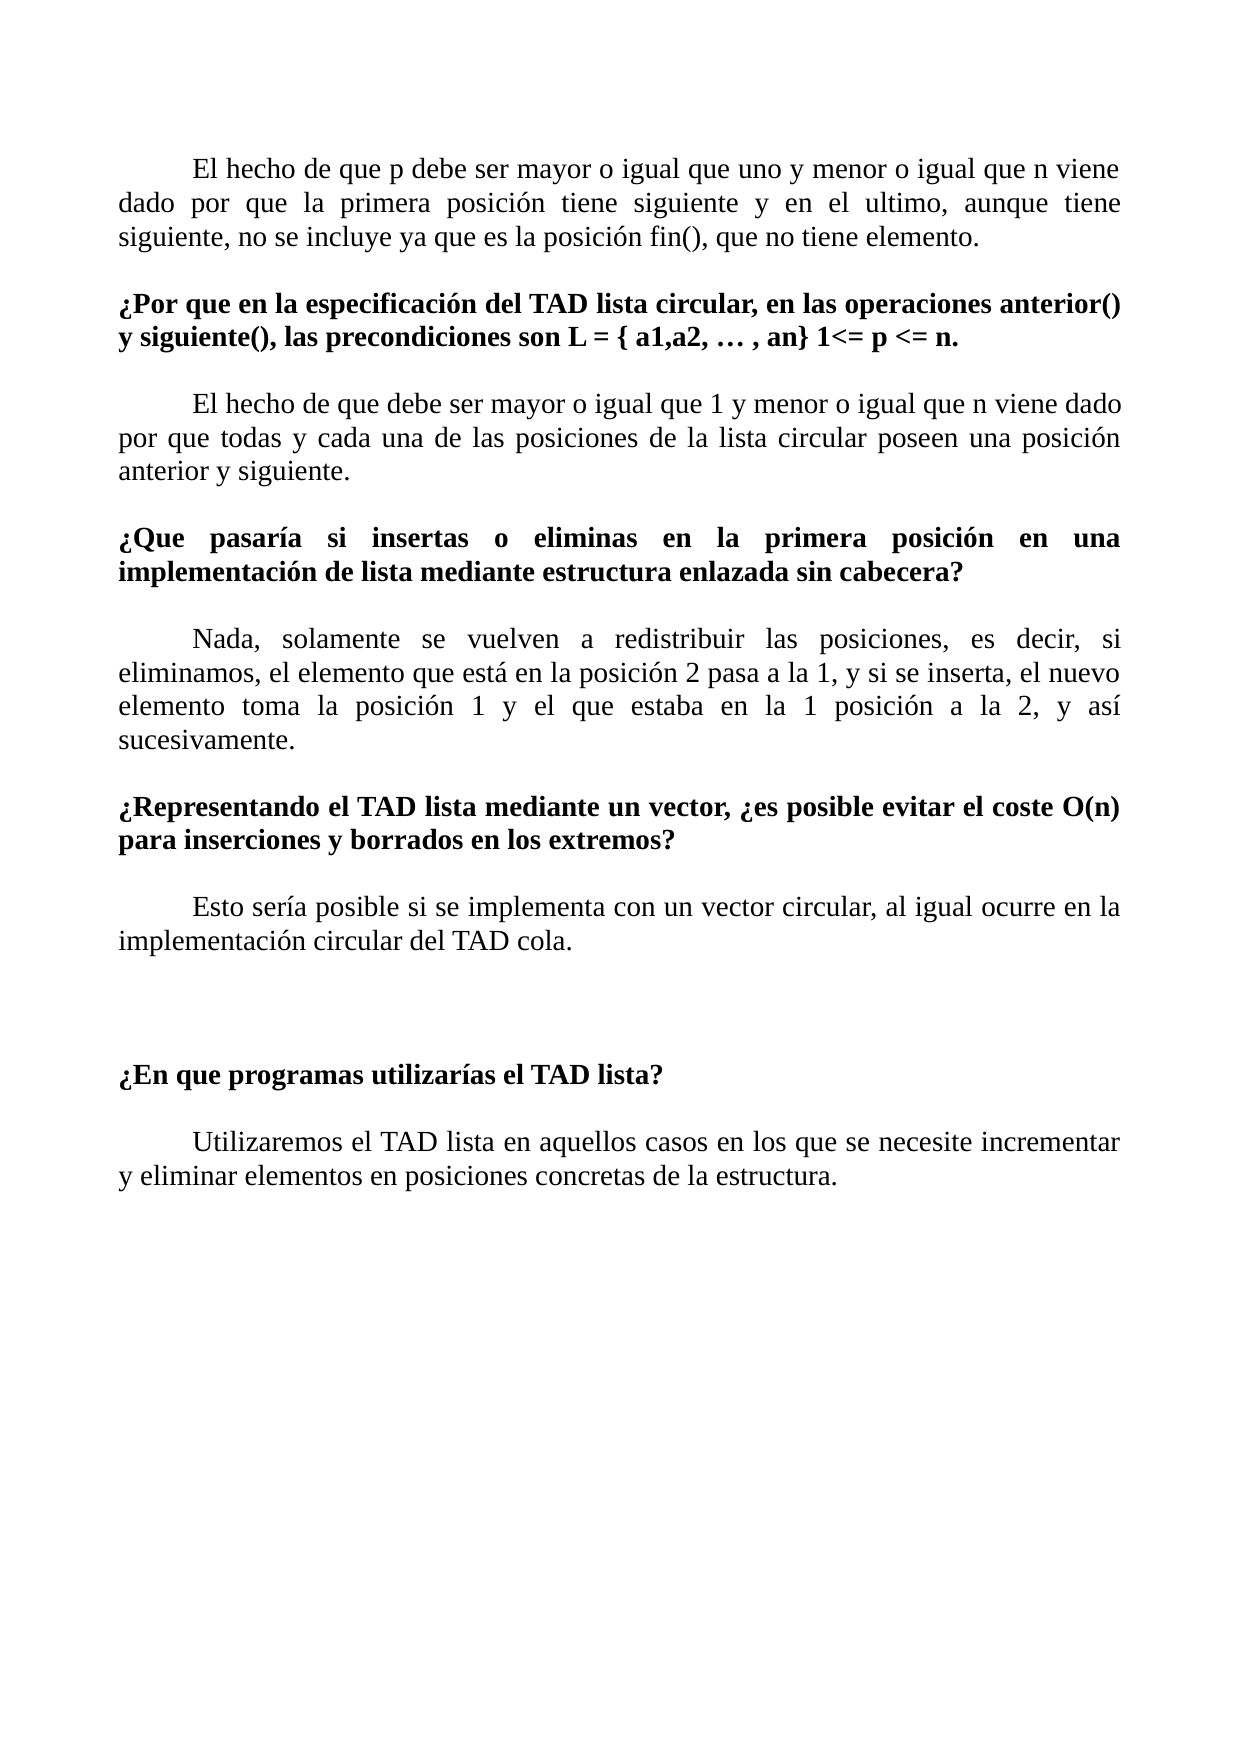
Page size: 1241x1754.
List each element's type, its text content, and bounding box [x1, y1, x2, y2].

text El hecho de que p debe ser mayor o igual que uno y menor o igual que n viene dado por que la primera posición tiene siguiente y en el ultimo, aunque tiene siguiente, no se incluye ya que es la posición fin(), que no tiene elemento. [118, 152, 1122, 252]
text Utilizaremos el TAD lista en aquellos casos en los que se necesite incrementar y eliminar elementos en posiciones concretas de la estructura. [118, 1124, 1122, 1191]
text ¿Por que en la especificación del TAD lista circular, en las operaciones anterior() y siguiente(), las precondiciones son L = { a1,a2, … , an} 1<= p <= n. [118, 286, 1122, 353]
text El hecho de que debe ser mayor o igual que 1 y menor o igual que n viene dado por que todas y cada una de las posiciones de la lista circular poseen una posición anterior y siguiente. [118, 386, 1122, 487]
text ¿Que pasaría si insertas o eliminas en la primera posición en una implementación de lista mediante estructura enlazada sin cabecera? [118, 521, 1122, 588]
text Nada, solamente se vuelven a redistribuir las posiciones, es decir, si eliminamos, el elemento que está en la posición 2 pasa a la 1, y si se inserta, el nuevo elemento toma la posición 1 y el que estaba en la 1 posición a la 2, y así sucesivamente. [118, 621, 1122, 755]
text ¿Representando el TAD lista mediante un vector, ¿es posible evitar el coste O(n) para inserciones y borrados en los extremos? [118, 789, 1122, 856]
text Esto sería posible si se implementa con un vector circular, al igual ocurre en la implementación circular del TAD cola. [118, 889, 1122, 957]
text ¿En que programas utilizarías el TAD lista? [118, 1057, 1122, 1091]
